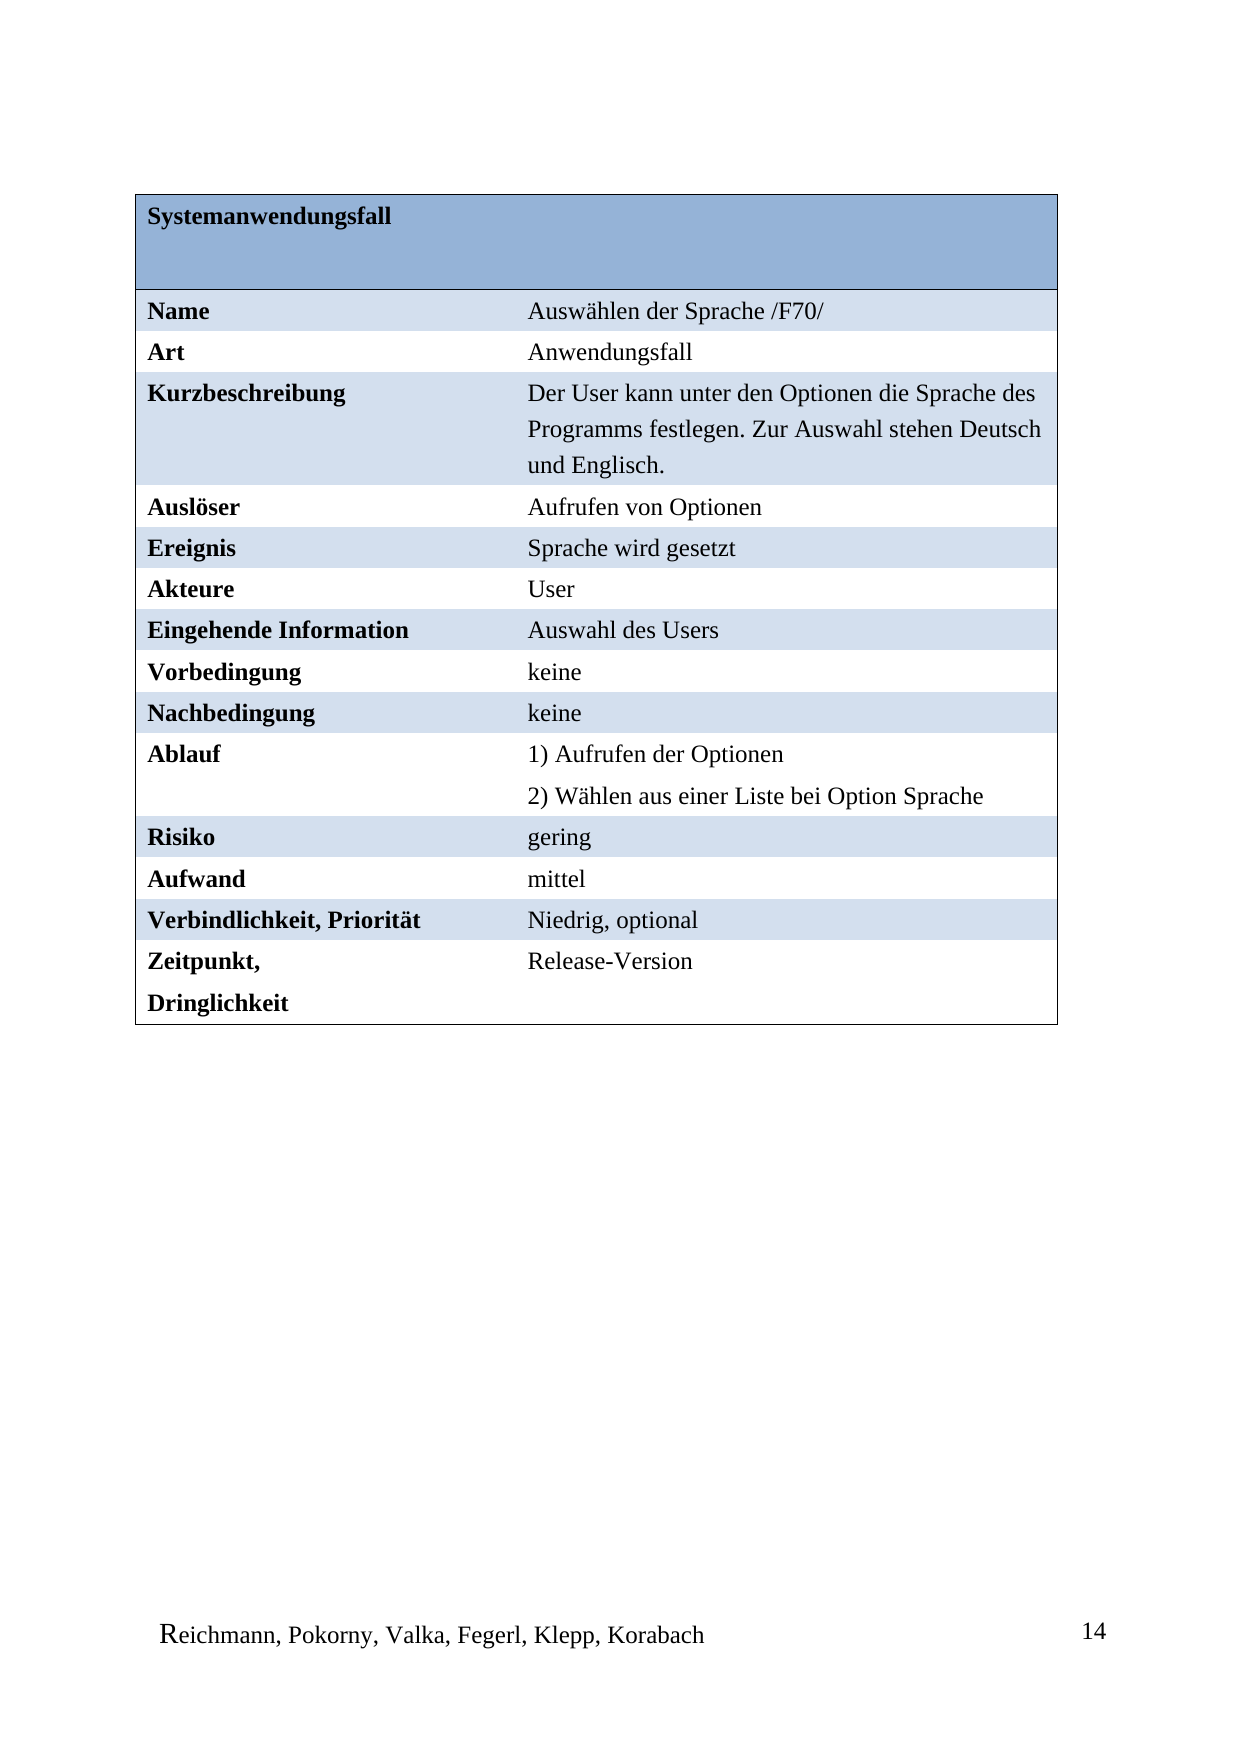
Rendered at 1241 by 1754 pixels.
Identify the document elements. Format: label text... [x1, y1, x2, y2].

table_cell keine [516, 650, 1057, 692]
table_cell Name [136, 290, 516, 331]
table_cell Der User kann unter den Optionen die Sprache des Programms festlegen. Zur Auswahl stehen Deutsch und Englisch. [516, 372, 1057, 485]
table_cell Eingehende Information [136, 609, 516, 650]
table_cell Art [136, 331, 516, 372]
table_cell Release-Version [516, 940, 1057, 1023]
table_cell Verbindlichkeit, Priorität [136, 899, 516, 940]
table_cell keine [516, 692, 1057, 733]
table_cell gering [516, 816, 1057, 857]
table_cell Zeitpunkt, Dringlichkeit [136, 940, 516, 1023]
table_cell Auswählen der Sprache /F70/ [516, 290, 1057, 331]
table_cell Ablauf [136, 733, 516, 816]
table_cell Risiko [136, 816, 516, 857]
table_cell Aufrufen von Optionen [516, 485, 1057, 527]
table_header Systemanwendungsfall [136, 195, 1057, 289]
table_cell Aufwand [136, 858, 516, 899]
table_cell Nachbedingung [136, 692, 516, 733]
table_cell Auslöser [136, 485, 516, 527]
table_cell Sprache wird gesetzt [516, 527, 1057, 568]
table_cell Ereignis [136, 527, 516, 568]
table_cell Auswahl des Users [516, 609, 1057, 650]
table_cell Niedrig, optional [516, 899, 1057, 940]
table_cell Anwendungsfall [516, 331, 1057, 372]
table_cell mittel [516, 858, 1057, 899]
table_cell Kurzbeschreibung [136, 372, 516, 485]
table_cell 1) Aufrufen der Optionen 2) Wählen aus einer Liste bei Option Sprache [516, 733, 1057, 816]
table_cell Akteure [136, 568, 516, 609]
table_cell Vorbedingung [136, 650, 516, 692]
table_cell User [516, 568, 1057, 609]
